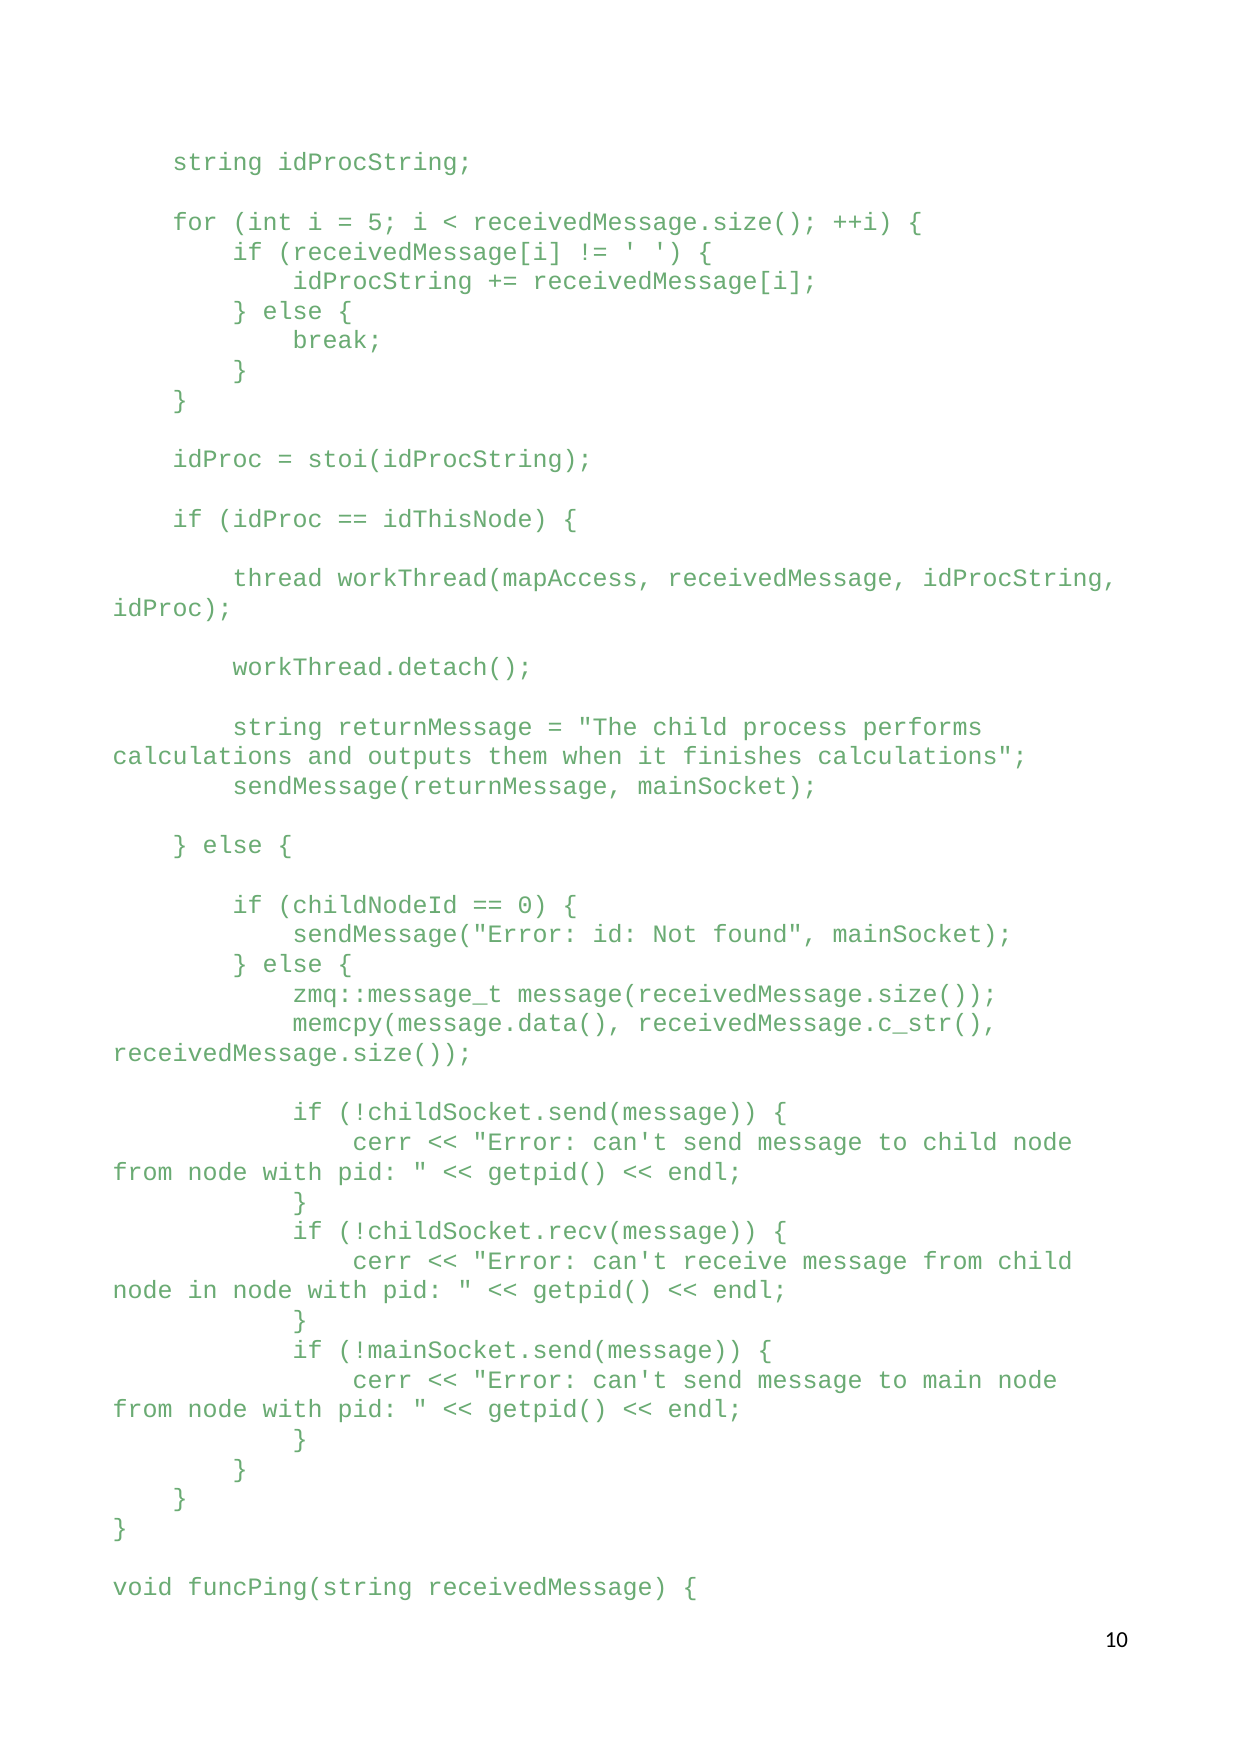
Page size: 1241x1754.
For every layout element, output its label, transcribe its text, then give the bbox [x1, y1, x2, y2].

text } [112, 1486, 1128, 1514]
text cerr << "Error: can't receive message from child node in node with pid: " << getpid() << endl; [112, 1248, 1128, 1306]
text zmq::message_t message(receivedMessage.size()); [112, 981, 1128, 1009]
text if (receivedMessage[i] != ' ') { [112, 239, 1128, 267]
text cerr << "Error: can't send message to main node from node with pid: " << getpid() << endl; [112, 1367, 1128, 1425]
text } [112, 358, 1128, 386]
text idProc = stoi(idProcString); [112, 447, 1128, 475]
text } [112, 1516, 1128, 1544]
text } else { [112, 833, 1128, 861]
text sendMessage("Error: id: Not found", mainSocket); [112, 922, 1128, 950]
text } [112, 1456, 1128, 1484]
text void funcPing(string receivedMessage) { [112, 1575, 1128, 1603]
text break; [112, 328, 1128, 356]
text if (!childSocket.recv(message)) { [112, 1219, 1128, 1247]
text string returnMessage = "The child process performs calculations and outputs them when it finishes calculations"; [112, 714, 1128, 772]
text } [112, 387, 1128, 416]
text } [112, 1189, 1128, 1217]
text if (!childSocket.send(message)) { [112, 1100, 1128, 1128]
text sendMessage(returnMessage, mainSocket); [112, 773, 1128, 802]
text } [112, 1308, 1128, 1336]
text } [112, 1427, 1128, 1455]
text if (!mainSocket.send(message)) { [112, 1337, 1128, 1366]
text } else { [112, 298, 1128, 327]
text string idProcString; [112, 150, 1128, 178]
text if (childNodeId == 0) { [112, 892, 1128, 921]
text thread workThread(mapAccess, receivedMessage, idProcString, idProc); [112, 566, 1128, 624]
text memcpy(message.data(), receivedMessage.c_str(), receivedMessage.size()); [112, 1011, 1128, 1069]
text } else { [112, 952, 1128, 980]
text if (idProc == idThisNode) { [112, 506, 1128, 534]
text for (int i = 5; i < receivedMessage.size(); ++i) { [112, 209, 1128, 238]
text cerr << "Error: can't send message to child node from node with pid: " << getpid() << endl; [112, 1130, 1128, 1188]
text workThread.detach(); [112, 655, 1128, 683]
text idProcString += receivedMessage[i]; [112, 269, 1128, 297]
